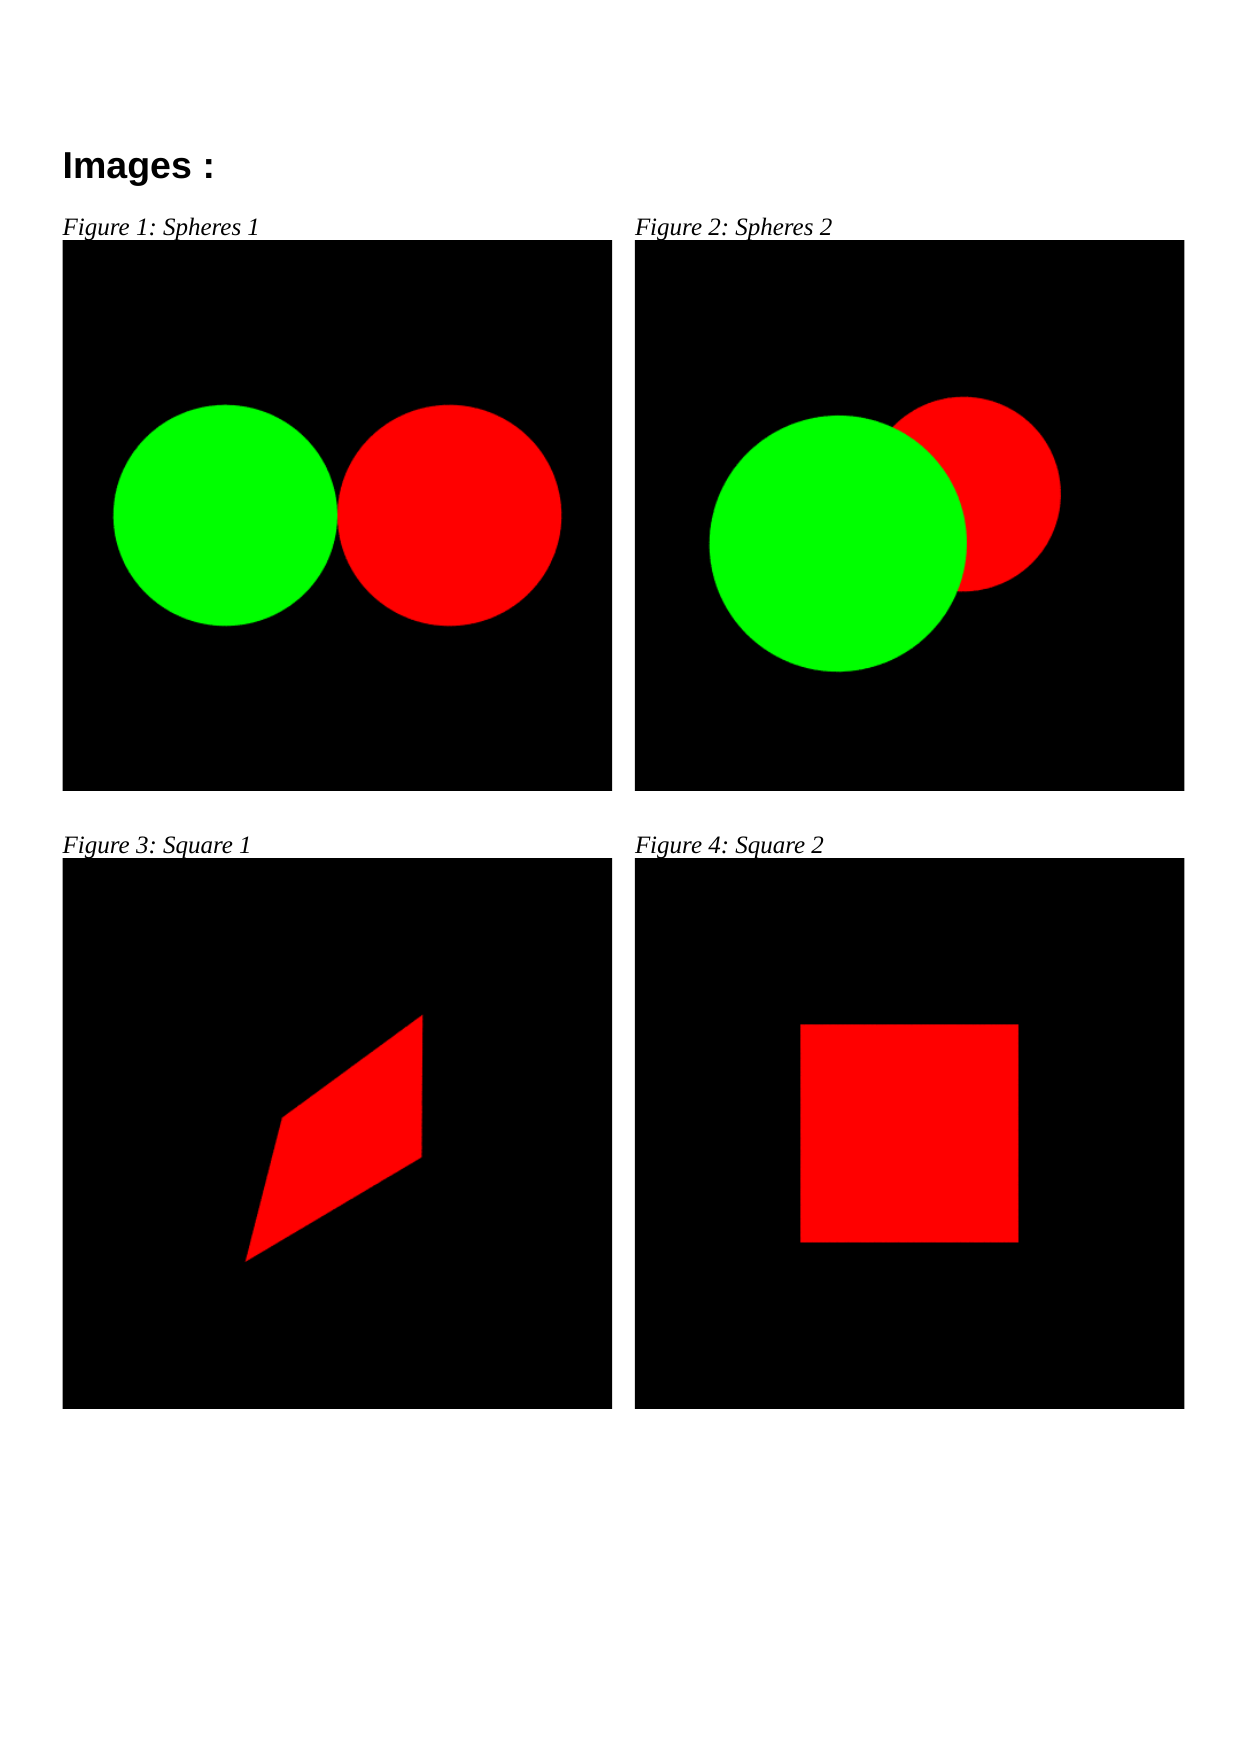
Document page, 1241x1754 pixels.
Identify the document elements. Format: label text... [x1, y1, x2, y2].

picture [62, 240, 613, 791]
text Figure 2: Spheres 2 [635, 212, 1184, 240]
text Figure 3: Square 1 [62, 830, 612, 858]
subtitle Images : [62, 143, 1184, 186]
text Figure 1: Spheres 1 [62, 212, 612, 240]
picture [62, 858, 613, 1409]
picture [634, 240, 1185, 791]
text Figure 4: Square 2 [635, 830, 1184, 858]
picture [634, 858, 1185, 1409]
